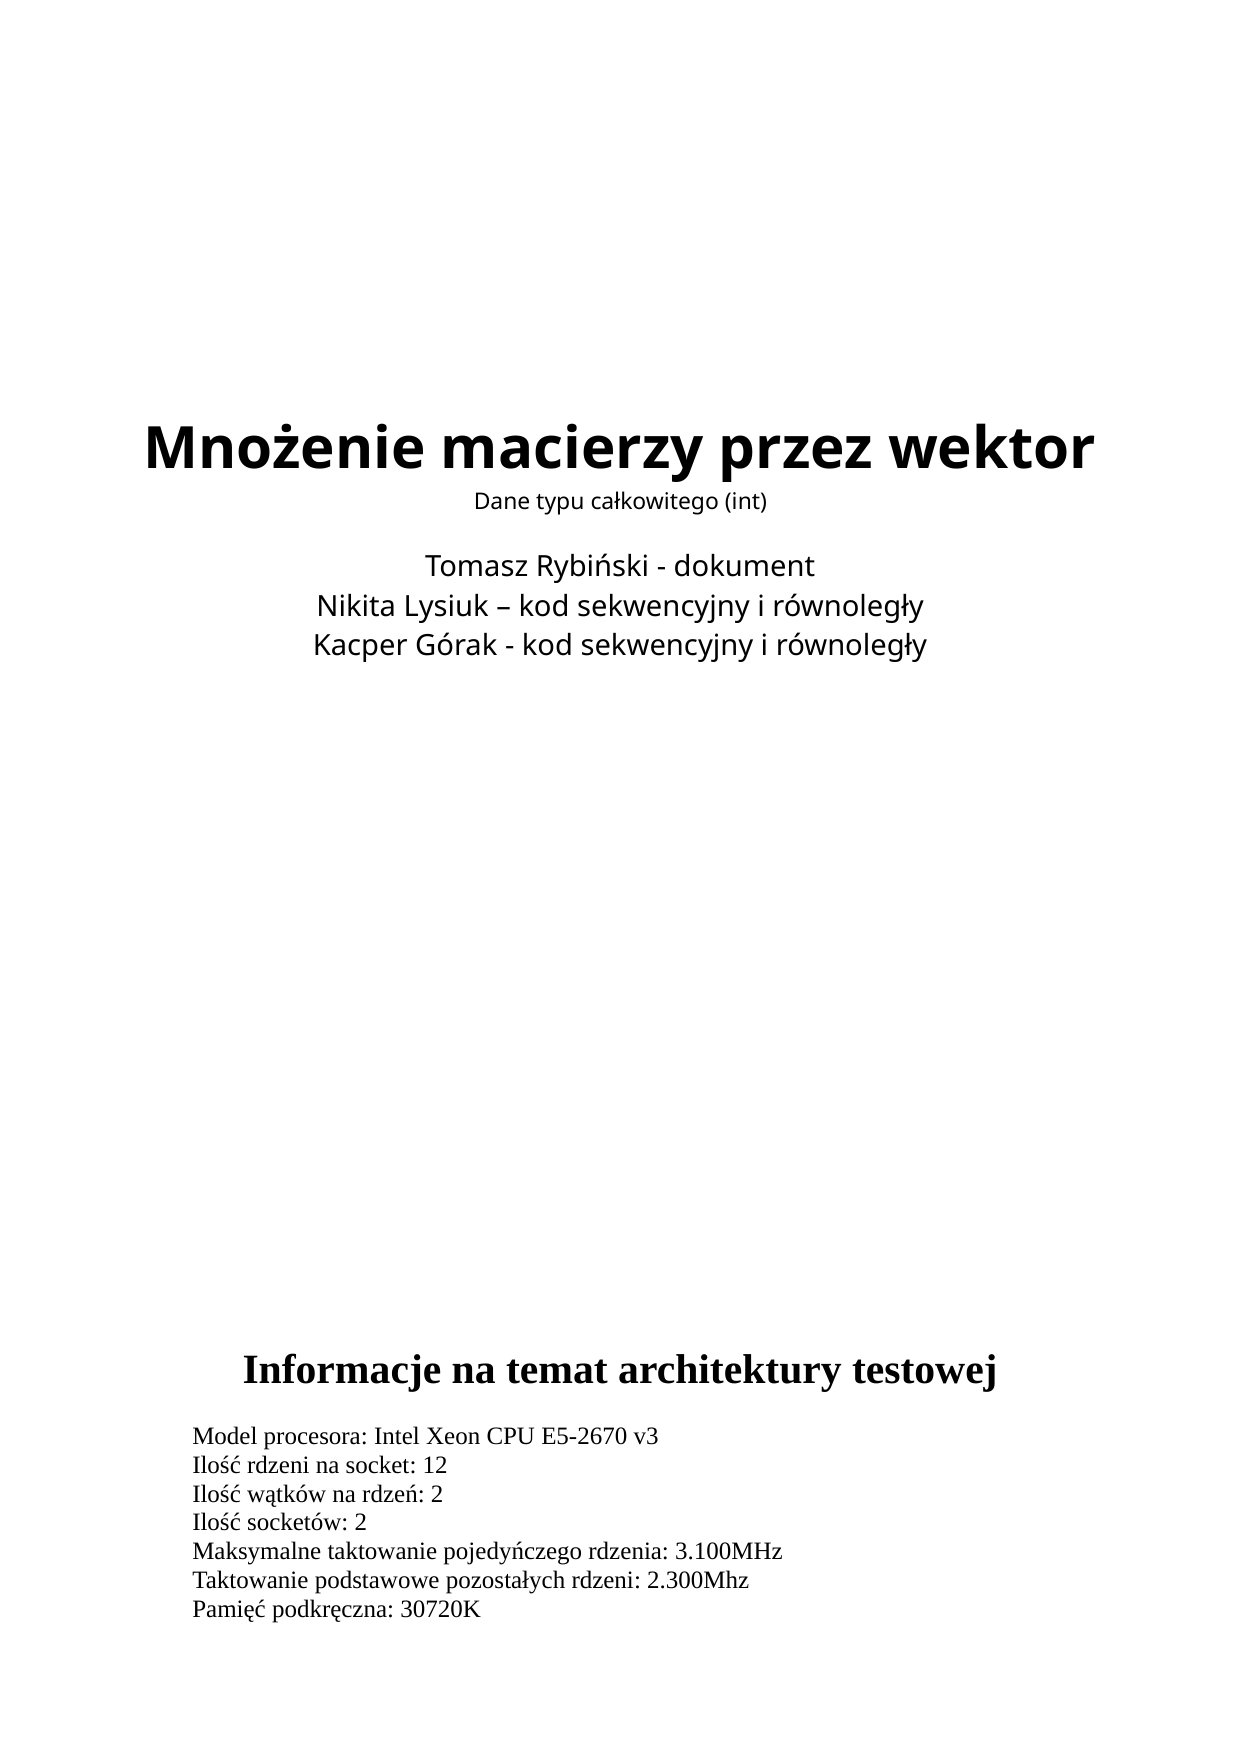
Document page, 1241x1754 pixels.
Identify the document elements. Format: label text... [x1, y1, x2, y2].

text Maksymalne taktowanie pojedyńczego rdzenia: 3.100MHz [118, 1536, 1122, 1565]
text Model procesora: Intel Xeon CPU E5-2670 v3 [118, 1421, 1122, 1450]
text Tomasz Rybiński - dokument [118, 545, 1122, 585]
text Ilość socketów: 2 [118, 1507, 1122, 1536]
text Ilość wątków na rdzeń: 2 [118, 1479, 1122, 1507]
text Kacper Górak - kod sekwencyjny i równoległy [118, 624, 1122, 664]
text Ilość rdzeni na socket: 12 [118, 1450, 1122, 1479]
text Taktowanie podstawowe pozostałych rdzeni: 2.300Mhz [118, 1565, 1122, 1594]
text Informacje na temat architektury testowej [118, 1344, 1122, 1392]
text Nikita Lysiuk – kod sekwencyjny i równoległy [118, 585, 1122, 624]
text Mnożenie macierzy przez wektor Dane typu całkowitego (int) [118, 406, 1122, 516]
text Pamięć podkręczna: 30720K [118, 1594, 1122, 1622]
